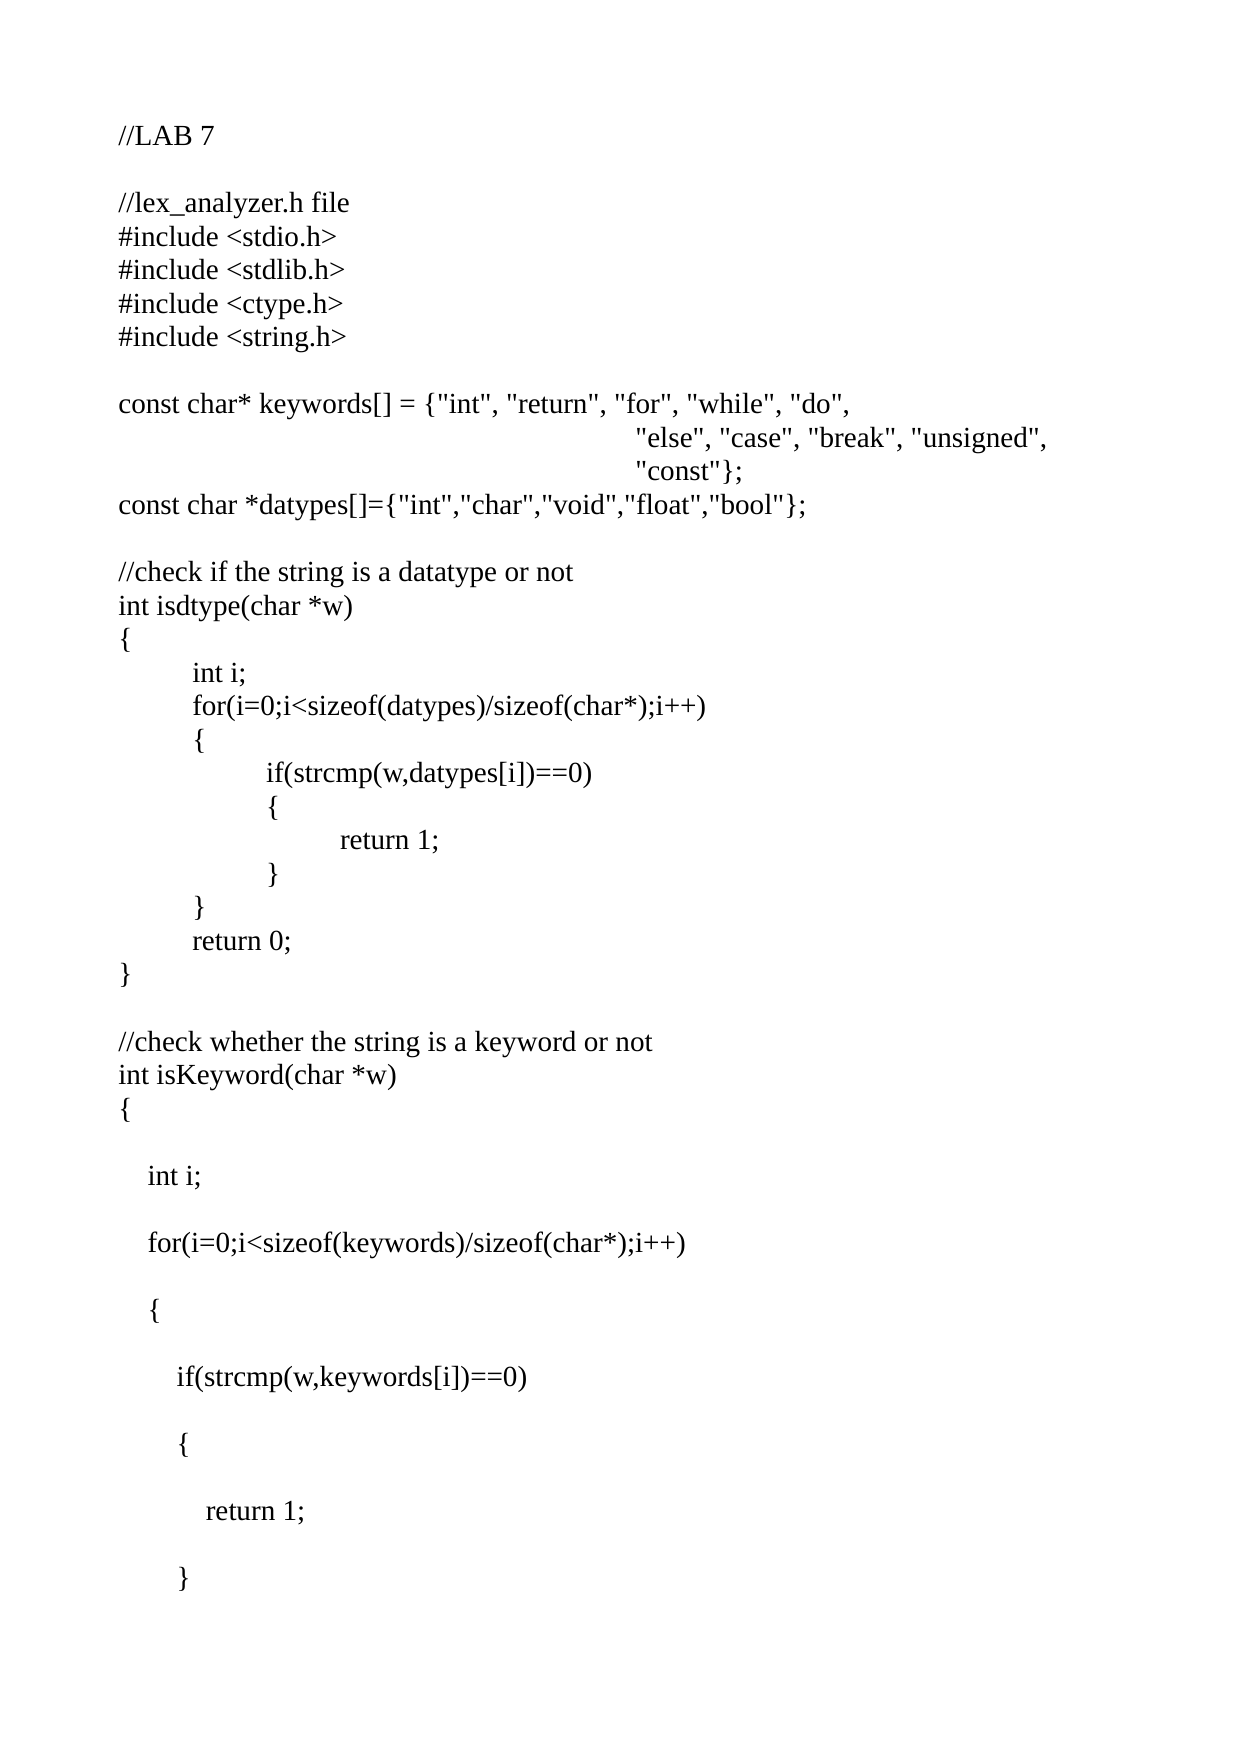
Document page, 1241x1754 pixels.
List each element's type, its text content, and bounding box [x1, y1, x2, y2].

text return 1; [118, 822, 1122, 856]
text } [118, 856, 1122, 889]
text return 1; [118, 1493, 1122, 1527]
text #include <ctype.h> [118, 286, 1122, 319]
text for(i=0;i<sizeof(datypes)/sizeof(char*);i++) [118, 688, 1122, 722]
text "const"}; [118, 453, 1122, 487]
text { [118, 1091, 1122, 1124]
text int isKeyword(char *w) [118, 1057, 1122, 1091]
text } [118, 1560, 1122, 1594]
text #include <stdio.h> [118, 219, 1122, 252]
text "else", "case", "break", "unsigned", [118, 420, 1122, 453]
text const char *datypes[]={"int","char","void","float","bool"}; [118, 487, 1122, 521]
text //LAB 7 [118, 118, 1122, 152]
text if(strcmp(w,keywords[i])==0) [118, 1359, 1122, 1393]
text for(i=0;i<sizeof(keywords)/sizeof(char*);i++) [118, 1225, 1122, 1258]
text } [118, 889, 1122, 923]
text int i; [118, 1158, 1122, 1191]
text } [118, 957, 1122, 990]
text const char* keywords[] = {"int", "return", "for", "while", "do", [118, 386, 1122, 420]
text { [118, 1292, 1122, 1326]
text { [118, 621, 1122, 655]
text { [118, 722, 1122, 755]
text return 0; [118, 923, 1122, 957]
text if(strcmp(w,datypes[i])==0) [118, 755, 1122, 789]
text { [118, 1426, 1122, 1460]
text { [118, 789, 1122, 822]
text int i; [118, 655, 1122, 688]
text #include <string.h> [118, 319, 1122, 353]
text int isdtype(char *w) [118, 588, 1122, 621]
text //lex_analyzer.h file [118, 185, 1122, 219]
text //check if the string is a datatype or not [118, 554, 1122, 588]
text //check whether the string is a keyword or not [118, 1024, 1122, 1057]
text #include <stdlib.h> [118, 252, 1122, 286]
